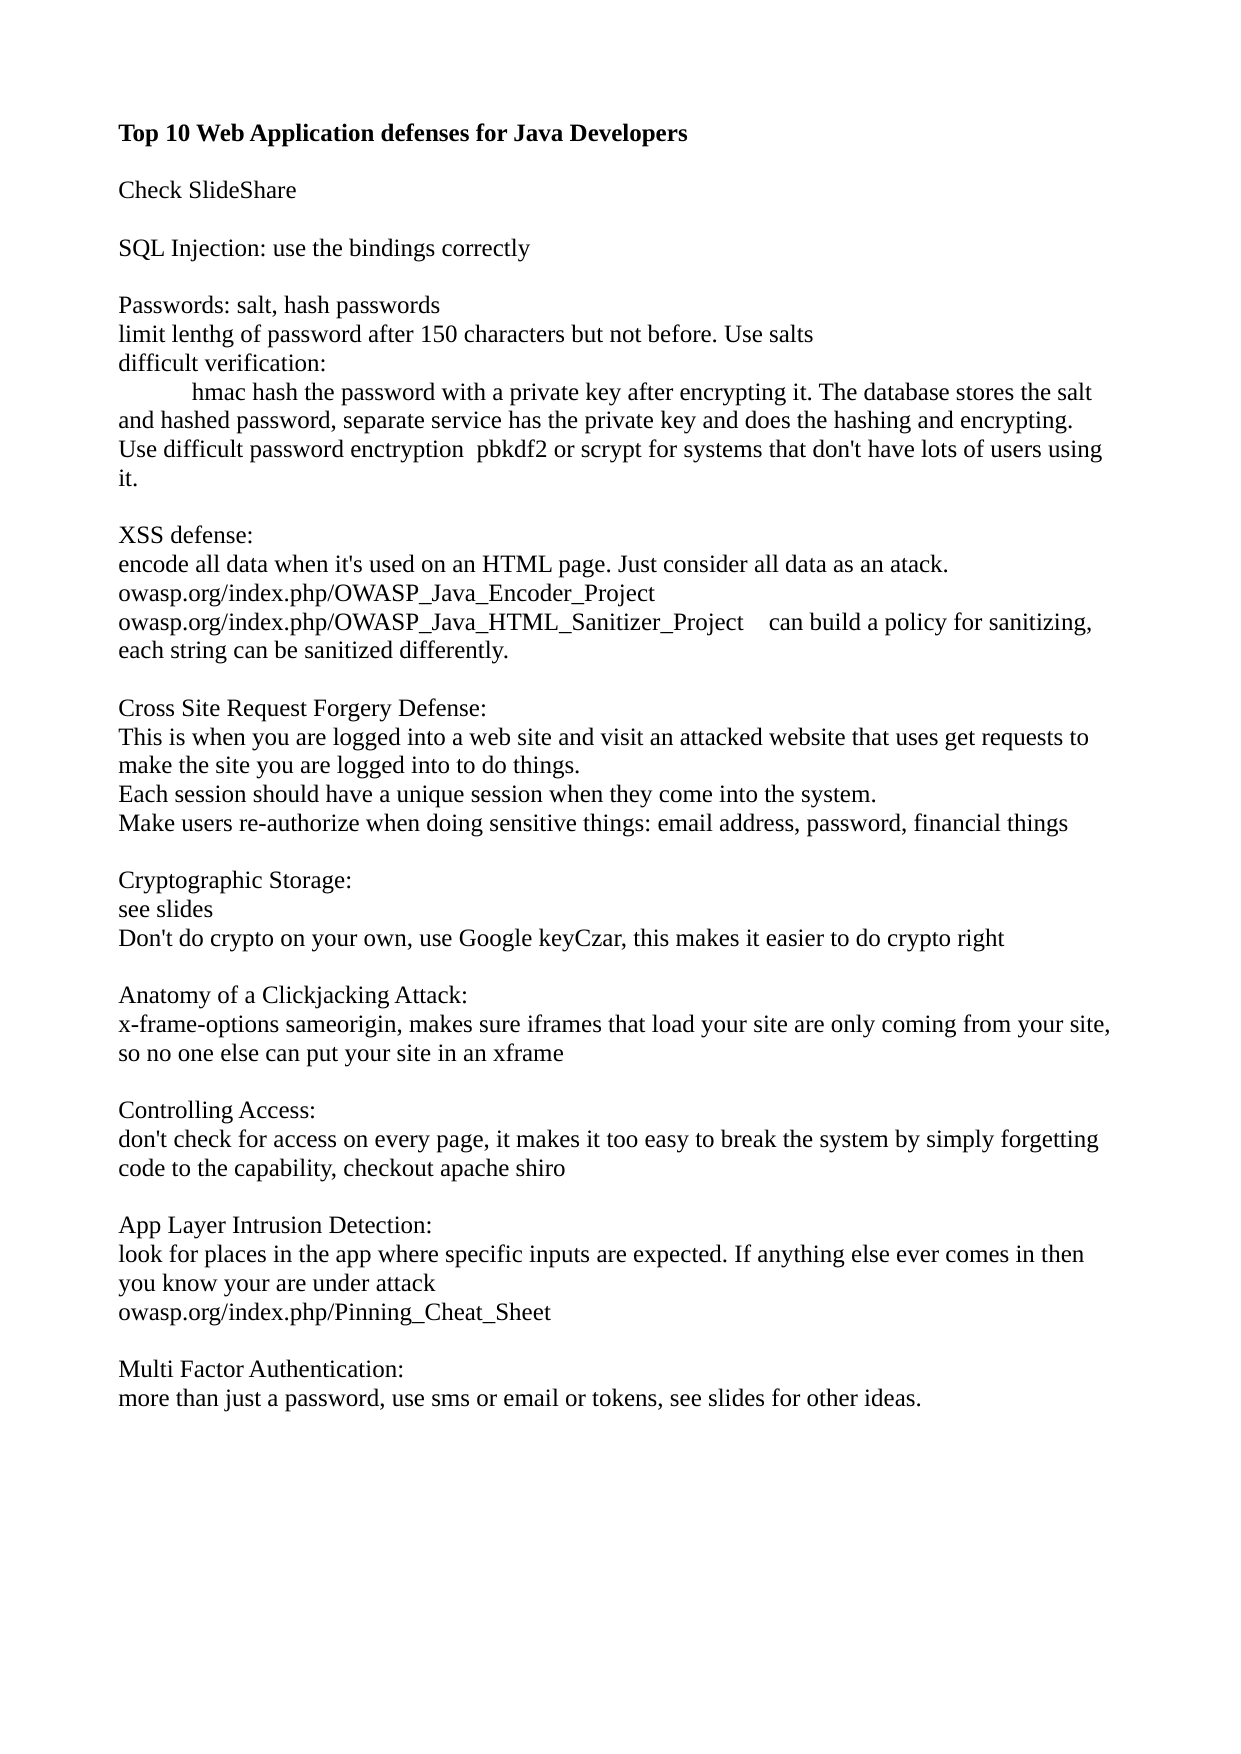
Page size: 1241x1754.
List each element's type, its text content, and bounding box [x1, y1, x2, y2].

text This is when you are logged into a web site and visit an attacked website that uses get requests to make the site you are logged into to do things. [118, 722, 1122, 779]
text x-frame-options sameorigin, makes sure iframes that load your site are only coming from your site, so no one else can put your site in an xframe [118, 1009, 1122, 1067]
text code to the capability, checkout apache shiro [118, 1153, 1122, 1182]
text Anatomy of a Clickjacking Attack: [118, 981, 1122, 1009]
text owasp.org/index.php/OWASP_Java_Encoder_Project [118, 578, 1122, 607]
text Make users re-authorize when doing sensitive things: email address, password, financial things [118, 808, 1122, 837]
text Passwords: salt, hash passwords [118, 291, 1122, 319]
text difficult verification: [118, 348, 1122, 377]
text Controlling Access: [118, 1096, 1122, 1124]
text Multi Factor Authentication: [118, 1354, 1122, 1383]
text more than just a password, use sms or email or tokens, see slides for other ideas. [118, 1383, 1122, 1412]
text Check SlideShare [118, 176, 1122, 204]
text Top 10 Web Application defenses for Java Developers [118, 118, 1122, 147]
text Cross Site Request Forgery Defense: [118, 693, 1122, 722]
text Use difficult password enctryption pbkdf2 or scrypt for systems that don't have lots of users using it. [118, 434, 1122, 492]
text don't check for access on every page, it makes it too easy to break the system by simply forgetting [118, 1124, 1122, 1153]
text owasp.org/index.php/OWASP_Java_HTML_Sanitizer_Project can build a policy for sanitizing, each string can be sanitized differently. [118, 607, 1122, 664]
text hmac hash the password with a private key after encrypting it. The database stores the salt and hashed password, separate service has the private key and does the hashing and encrypting. [118, 377, 1122, 434]
text Each session should have a unique session when they come into the system. [118, 779, 1122, 808]
text see slides [118, 894, 1122, 923]
text limit lenthg of password after 150 characters but not before. Use salts [118, 319, 1122, 348]
text Don't do crypto on your own, use Google keyCzar, this makes it easier to do crypto right [118, 923, 1122, 952]
text owasp.org/index.php/Pinning_Cheat_Sheet [118, 1297, 1122, 1326]
text look for places in the app where specific inputs are expected. If anything else ever comes in then you know your are under attack [118, 1239, 1122, 1297]
text App Layer Intrusion Detection: [118, 1211, 1122, 1239]
text Cryptographic Storage: [118, 866, 1122, 894]
text XSS defense: [118, 521, 1122, 549]
text SQL Injection: use the bindings correctly [118, 233, 1122, 262]
text encode all data when it's used on an HTML page. Just consider all data as an atack. [118, 549, 1122, 578]
